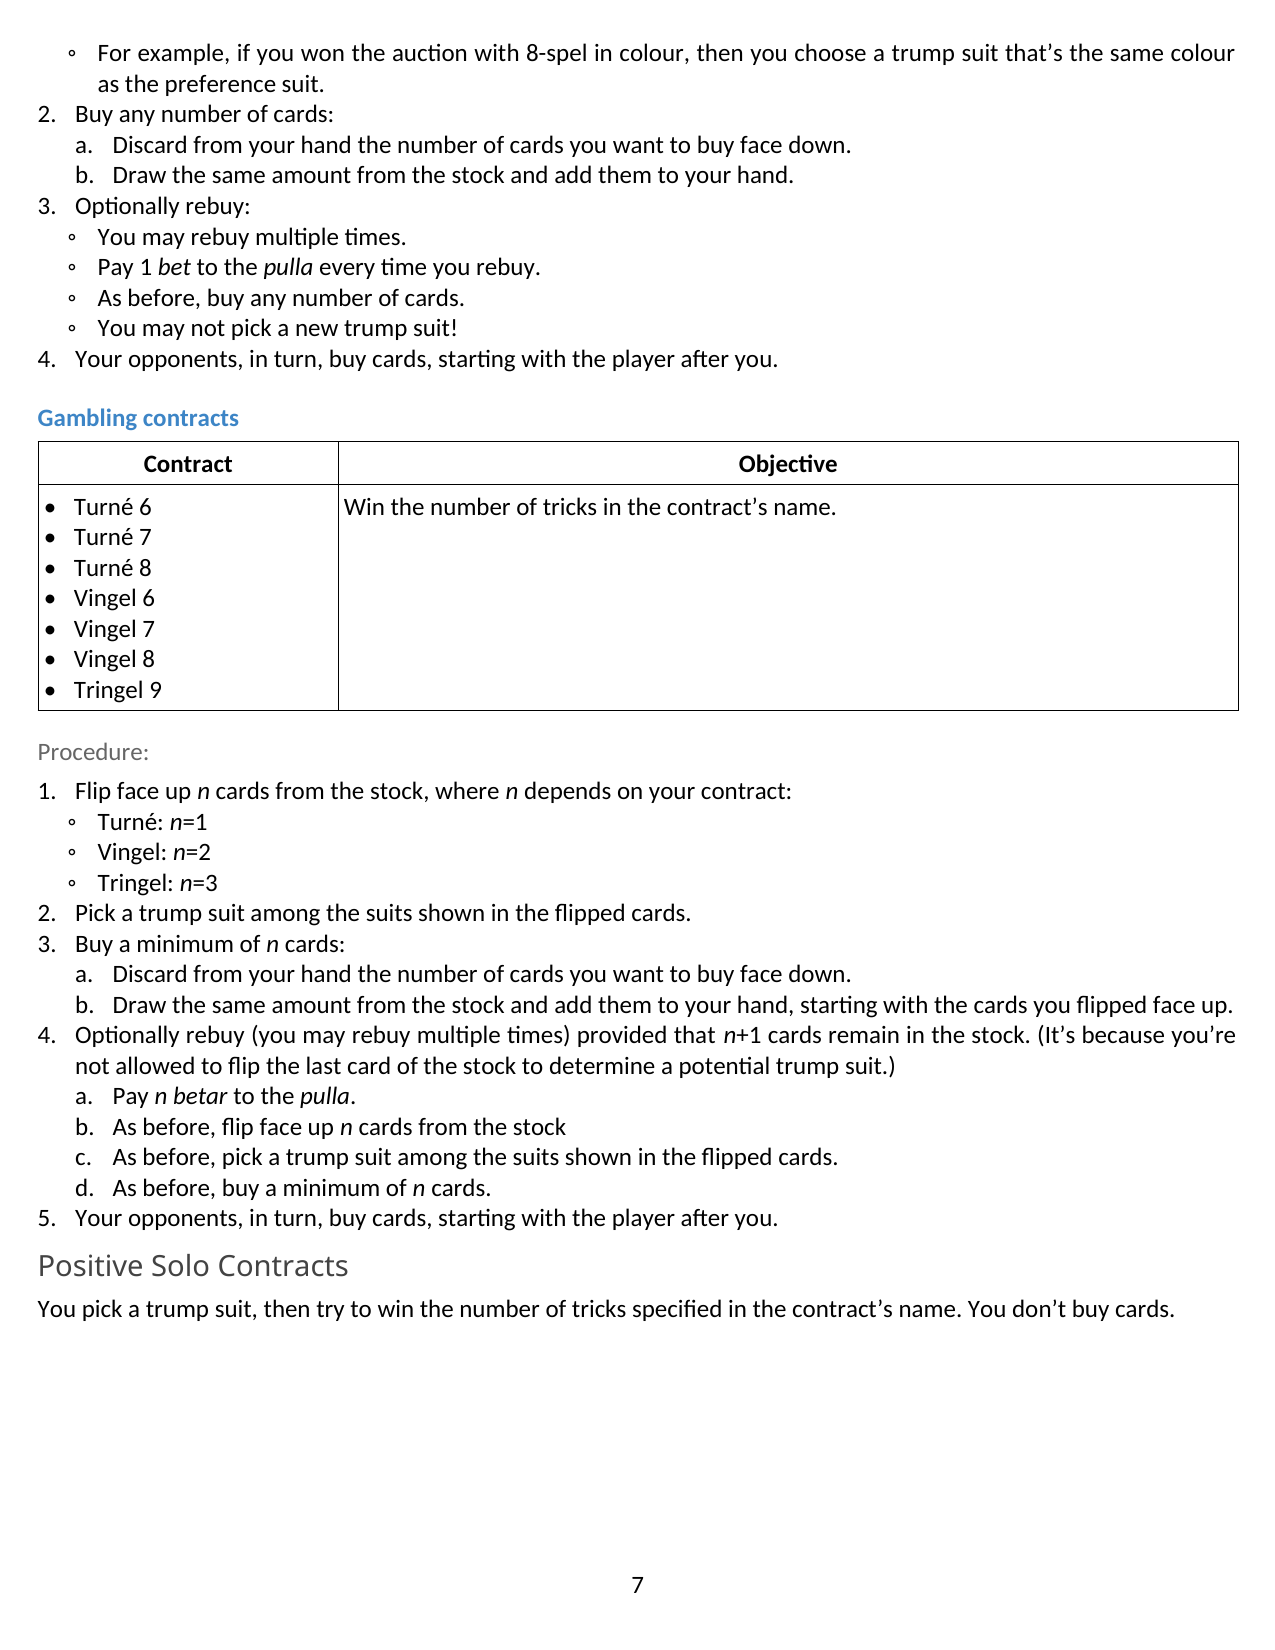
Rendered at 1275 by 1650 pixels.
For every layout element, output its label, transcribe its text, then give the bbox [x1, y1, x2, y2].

list As before, pick a trump suit among the suits shown in the flipped cards. [75, 1142, 1237, 1172]
list Optionally rebuy (you may rebuy multiple times) provided that n+1 cards remain in the stock. (It’s because you’re not allowed to flip the last card of the stock to determine a potential trump suit.) [37, 1019, 1237, 1081]
table_header Contract [39, 442, 338, 484]
list For example, if you won the auction with 8-spel in colour, then you choose a trump suit that’s the same colour as the preference suit. [67, 37, 1237, 98]
subtitle Positive Solo Contracts [37, 1246, 1237, 1285]
table_cell Turné 6 Turné 7 Turné 8 Vingel 6 Vingel 7 Vingel 8 Tringel 9 [39, 485, 338, 710]
list As before, buy any number of cards. [67, 282, 1237, 312]
list As before, buy a minimum of n cards. [75, 1172, 1237, 1203]
list Draw the same amount from the stock and add them to your hand, starting with the cards you flipped face up. [75, 989, 1237, 1019]
list Buy any number of cards: [37, 98, 1237, 129]
table_cell Win the number of tricks in the contract’s name. [339, 485, 1238, 710]
list As before, flip face up n cards from the stock [75, 1111, 1237, 1142]
list Tringel: n=3 [67, 867, 1237, 897]
list You may rebuy multiple times. [67, 221, 1237, 251]
list Turné: n=1 [67, 806, 1237, 836]
list Draw the same amount from the stock and add them to your hand. [75, 159, 1237, 190]
list Flip face up n cards from the stock, where n depends on your contract: [37, 775, 1237, 806]
list Vingel: n=2 [67, 836, 1237, 867]
subtitle Procedure: [37, 736, 1237, 767]
list Pay 1 bet to the pulla every time you rebuy. [67, 251, 1237, 282]
list Optionally rebuy: [37, 190, 1237, 221]
table_header Objective [339, 442, 1238, 484]
subtitle Gambling contracts [37, 402, 1237, 433]
list You may not pick a new trump suit! [67, 312, 1237, 343]
text You pick a trump suit, then try to win the number of tricks specified in the contract’s name. You don’t buy cards. [37, 1294, 1237, 1324]
list Pick a trump suit among the suits shown in the flipped cards. [37, 897, 1237, 928]
list Discard from your hand the number of cards you want to buy face down. [75, 958, 1237, 989]
list Your opponents, in turn, buy cards, starting with the player after you. [37, 1203, 1237, 1233]
list Buy a minimum of n cards: [37, 928, 1237, 958]
list Your opponents, in turn, buy cards, starting with the player after you. [37, 343, 1237, 373]
list Pay n betar to the pulla. [75, 1081, 1237, 1111]
list Discard from your hand the number of cards you want to buy face down. [75, 129, 1237, 159]
